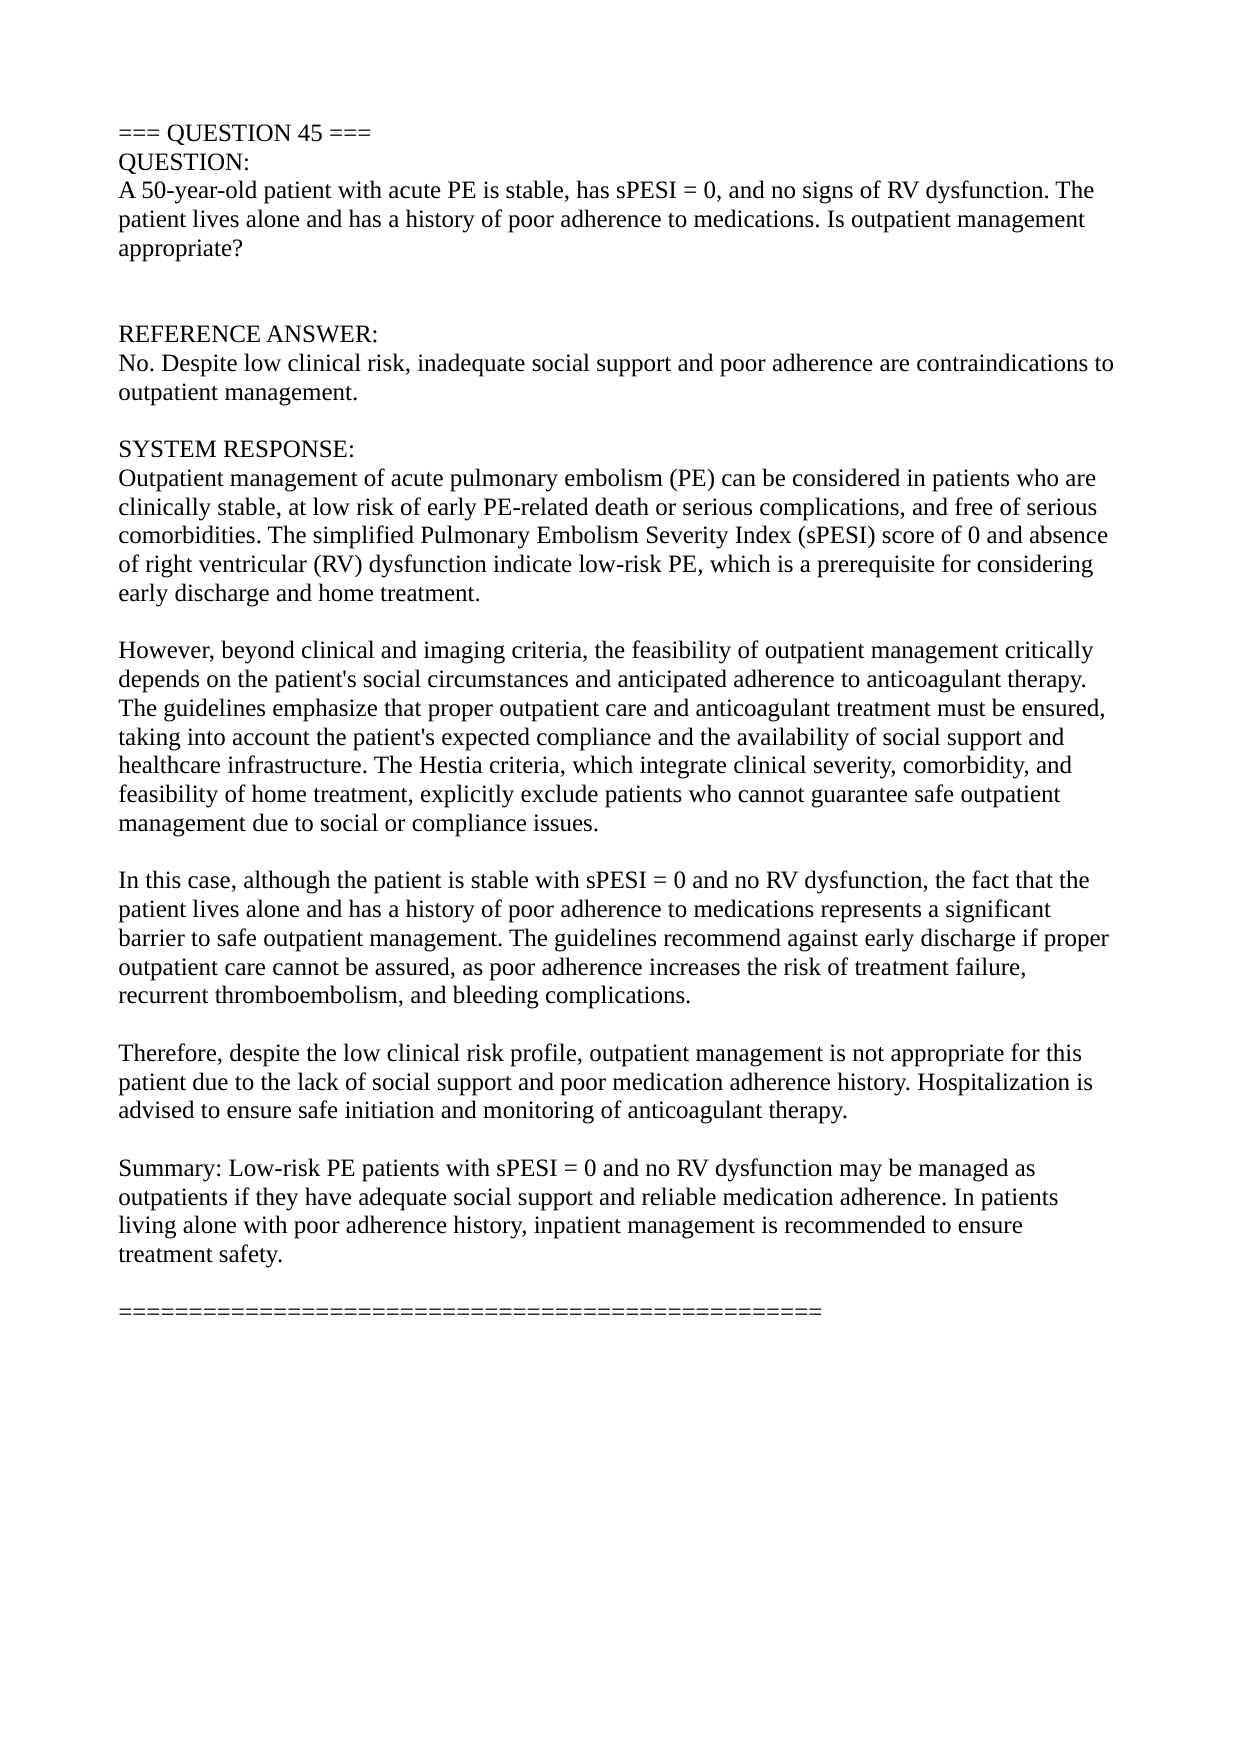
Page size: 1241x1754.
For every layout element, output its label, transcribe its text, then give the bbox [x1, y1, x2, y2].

text === QUESTION 45 === QUESTION: A 50-year-old patient with acute PE is stable, has sPESI = 0, and no signs of RV dysfunction. The patient lives alone and has a history of poor adherence to medications. Is outpatient management appropriate? REFERENCE ANSWER: No. Despite low clinical risk, inadequate social support and poor adherence are contraindications to outpatient management. SYSTEM RESPONSE: Outpatient management of acute pulmonary embolism (PE) can be considered in patients who are clinically stable, at low risk of early PE-related death or serious complications, and free of serious comorbidities. The simplified Pulmonary Embolism Severity Index (sPESI) score of 0 and absence of right ventricular (RV) dysfunction indicate low-risk PE, which is a prerequisite for considering early discharge and home treatment. However, beyond clinical and imaging criteria, the feasibility of outpatient management critically depends on the patient's social circumstances and anticipated adherence to anticoagulant therapy. The guidelines emphasize that proper outpatient care and anticoagulant treatment must be ensured, taking into account the patient's expected compliance and the availability of social support and healthcare infrastructure. The Hestia criteria, which integrate clinical severity, comorbidity, and feasibility of home treatment, explicitly exclude patients who cannot guarantee safe outpatient management due to social or compliance issues. In this case, although the patient is stable with sPESI = 0 and no RV dysfunction, the fact that the patient lives alone and has a history of poor adherence to medications represents a significant barrier to safe outpatient management. The guidelines recommend against early discharge if proper outpatient care cannot be assured, as poor adherence increases the risk of treatment failure, recurrent thromboembolism, and bleeding complications. Therefore, despite the low clinical risk profile, outpatient management is not appropriate for this patient due to the lack of social support and poor medication adherence history. Hospitalization is advised to ensure safe initiation and monitoring of anticoagulant therapy. Summary: Low-risk PE patients with sPESI = 0 and no RV dysfunction may be managed as outpatients if they have adequate social support and reliable medication adherence. In patients living alone with poor adherence history, inpatient management is recommended to ensure treatment safety. ================================================== [118, 118, 1122, 1326]
